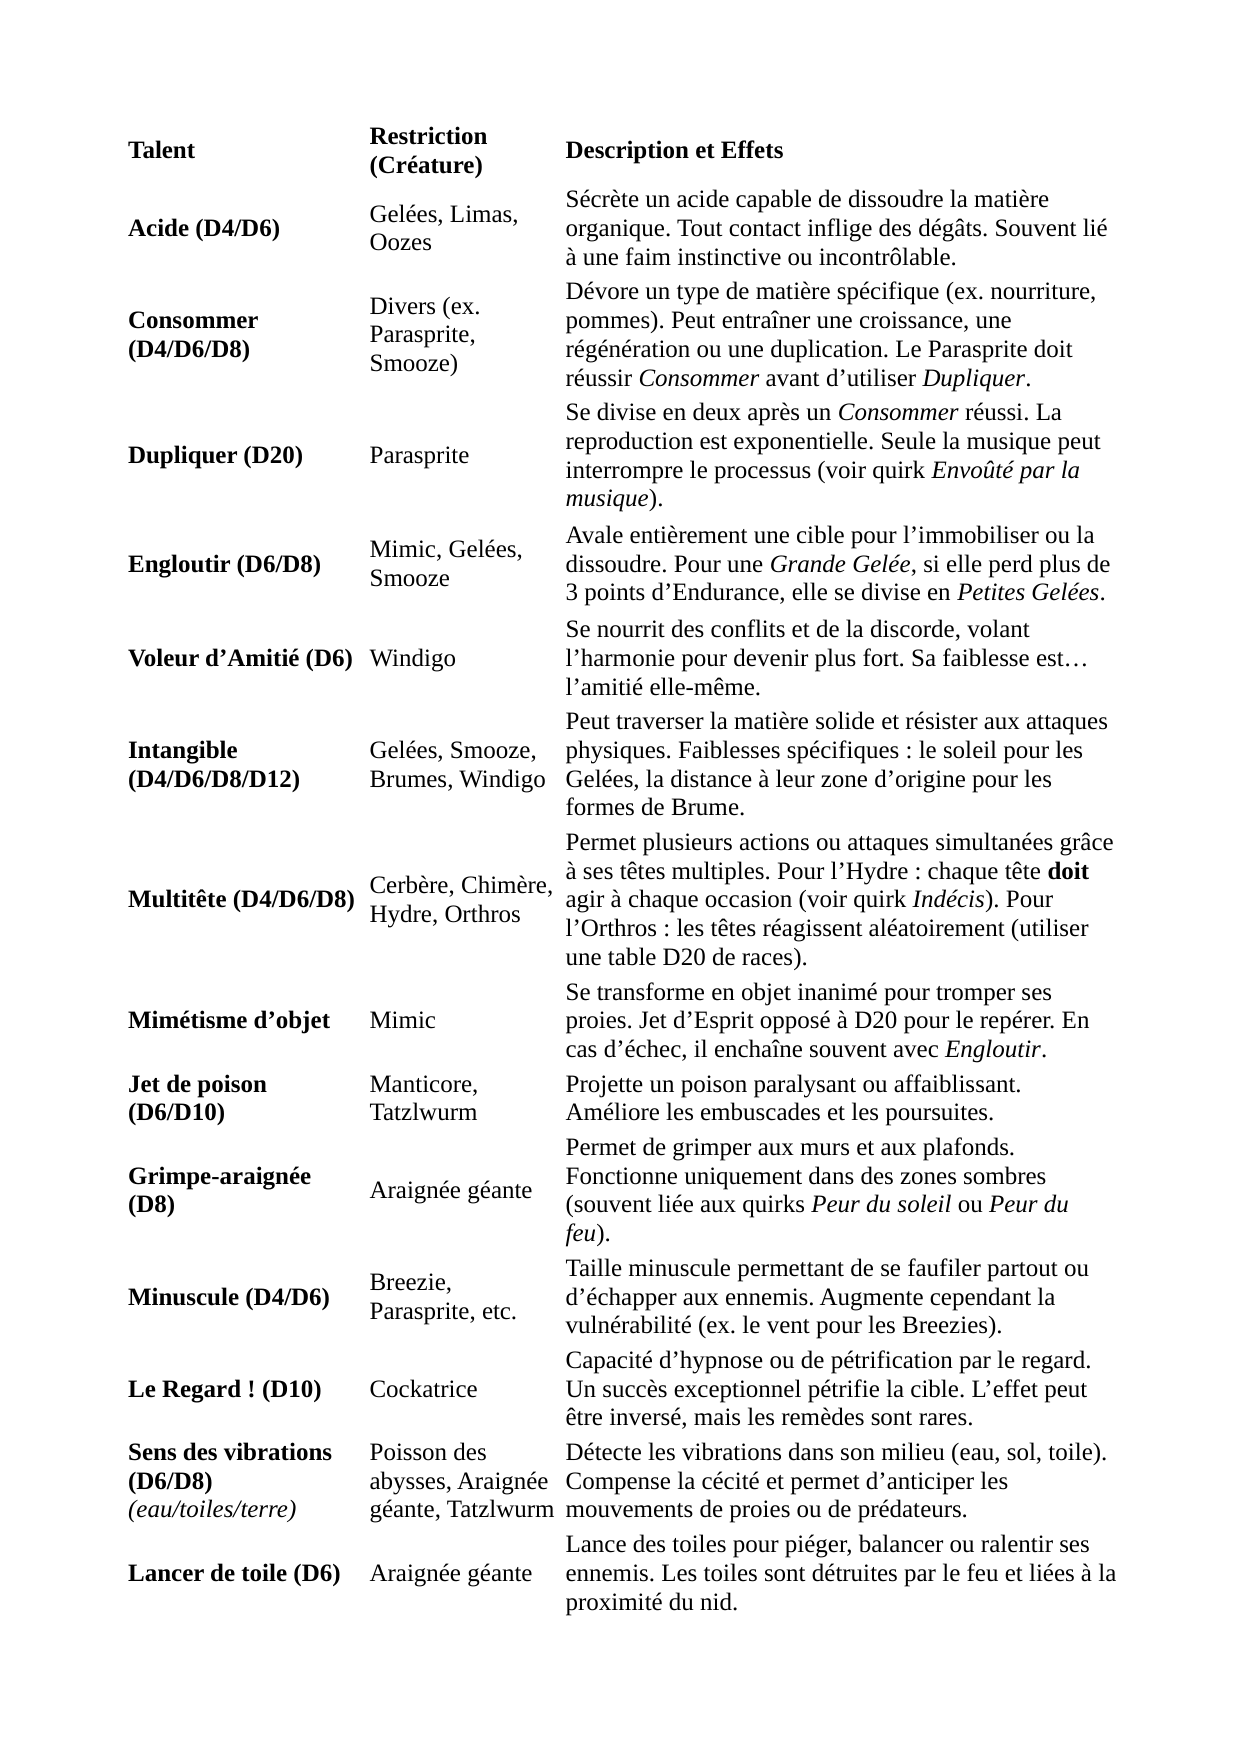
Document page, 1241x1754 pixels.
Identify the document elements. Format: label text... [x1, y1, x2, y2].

table_cell Acide (D4/D6) [125, 181, 366, 273]
table_cell Poisson des abysses, Araignée géante, Tatzlwurm [366, 1434, 562, 1526]
table_cell Manticore, Tatzlwurm [366, 1066, 562, 1129]
table_cell Sécrète un acide capable de dissoudre la matière organique. Tout contact inflige des dégâts. Souvent lié à une faim instinctive ou incontrôlable. [563, 181, 1122, 273]
table_cell Gelées, Smooze, Brumes, Windigo [366, 703, 562, 824]
table_cell Mimétisme d’objet [125, 974, 366, 1066]
table_cell Le Regard ! (D10) [125, 1342, 366, 1434]
table_cell Breezie, Parasprite, etc. [366, 1250, 562, 1342]
table_cell Multitête (D4/D6/D8) [125, 824, 366, 974]
table_cell Dévore un type de matière spécifique (ex. nourriture, pommes). Peut entraîner une croissance, une régénération ou une duplication. Le Parasprite doit réussir Consommer avant d’utiliser Dupliquer. [563, 274, 1122, 394]
table_cell Se nourrit des conflits et de la discorde, volant l’harmonie pour devenir plus fort. Sa faiblesse est… l’amitié elle-même. [563, 611, 1122, 703]
table_header Talent [125, 118, 366, 181]
table_cell Intangible (D4/D6/D8/D12) [125, 703, 366, 824]
table_cell Capacité d’hypnose ou de pétrification par le regard. Un succès exceptionnel pétrifie la cible. L’effet peut être inversé, mais les remèdes sont rares. [563, 1342, 1122, 1434]
table_cell Cerbère, Chimère, Hydre, Orthros [366, 824, 562, 974]
table_cell Minuscule (D4/D6) [125, 1250, 366, 1342]
table_cell Divers (ex. Parasprite, Smooze) [366, 274, 562, 394]
table_cell Sens des vibrations (D6/D8) (eau/toiles/terre) [125, 1434, 366, 1526]
table_cell Jet de poison (D6/D10) [125, 1066, 366, 1129]
table_cell Araignée géante [366, 1129, 562, 1250]
table_cell Se divise en deux après un Consommer réussi. La reproduction est exponentielle. Seule la musique peut interrompre le processus (voir quirk Envoûté par la musique). [563, 394, 1122, 515]
table_cell Dupliquer (D20) [125, 394, 366, 515]
table_cell Voleur d’Amitié (D6) [125, 611, 366, 703]
table_header Restriction (Créature) [366, 118, 562, 181]
table_cell Cockatrice [366, 1342, 562, 1434]
table_cell Mimic, Gelées, Smooze [366, 515, 562, 611]
table_cell Avale entièrement une cible pour l’immobiliser ou la dissoudre. Pour une Grande Gelée, si elle perd plus de 3 points d’Endurance, elle se divise en Petites Gelées. [563, 515, 1122, 611]
table_cell Windigo [366, 611, 562, 703]
table_cell Engloutir (D6/D8) [125, 515, 366, 611]
table_cell Projette un poison paralysant ou affaiblissant. Améliore les embuscades et les poursuites. [563, 1066, 1122, 1129]
table_header Description et Effets [563, 118, 1122, 181]
table_cell Mimic [366, 974, 562, 1066]
table_cell Permet de grimper aux murs et aux plafonds. Fonctionne uniquement dans des zones sombres (souvent liée aux quirks Peur du soleil ou Peur du feu). [563, 1129, 1122, 1250]
table_cell Se transforme en objet inanimé pour tromper ses proies. Jet d’Esprit opposé à D20 pour le repérer. En cas d’échec, il enchaîne souvent avec Engloutir. [563, 974, 1122, 1066]
table_cell Lancer de toile (D6) [125, 1526, 366, 1618]
table_cell Permet plusieurs actions ou attaques simultanées grâce à ses têtes multiples. Pour l’Hydre : chaque tête doit agir à chaque occasion (voir quirk Indécis). Pour l’Orthros : les têtes réagissent aléatoirement (utiliser une table D20 de races). [563, 824, 1122, 974]
table_cell Taille minuscule permettant de se faufiler partout ou d’échapper aux ennemis. Augmente cependant la vulnérabilité (ex. le vent pour les Breezies). [563, 1250, 1122, 1342]
table_cell Lance des toiles pour piéger, balancer ou ralentir ses ennemis. Les toiles sont détruites par le feu et liées à la proximité du nid. [563, 1526, 1122, 1618]
table_cell Parasprite [366, 394, 562, 515]
table_cell Détecte les vibrations dans son milieu (eau, sol, toile). Compense la cécité et permet d’anticiper les mouvements de proies ou de prédateurs. [563, 1434, 1122, 1526]
table_cell Araignée géante [366, 1526, 562, 1618]
table_cell Consommer (D4/D6/D8) [125, 274, 366, 394]
table_cell Peut traverser la matière solide et résister aux attaques physiques. Faiblesses spécifiques : le soleil pour les Gelées, la distance à leur zone d’origine pour les formes de Brume. [563, 703, 1122, 824]
table_cell Grimpe-araignée (D8) [125, 1129, 366, 1250]
table_cell Gelées, Limas, Oozes [366, 181, 562, 273]
